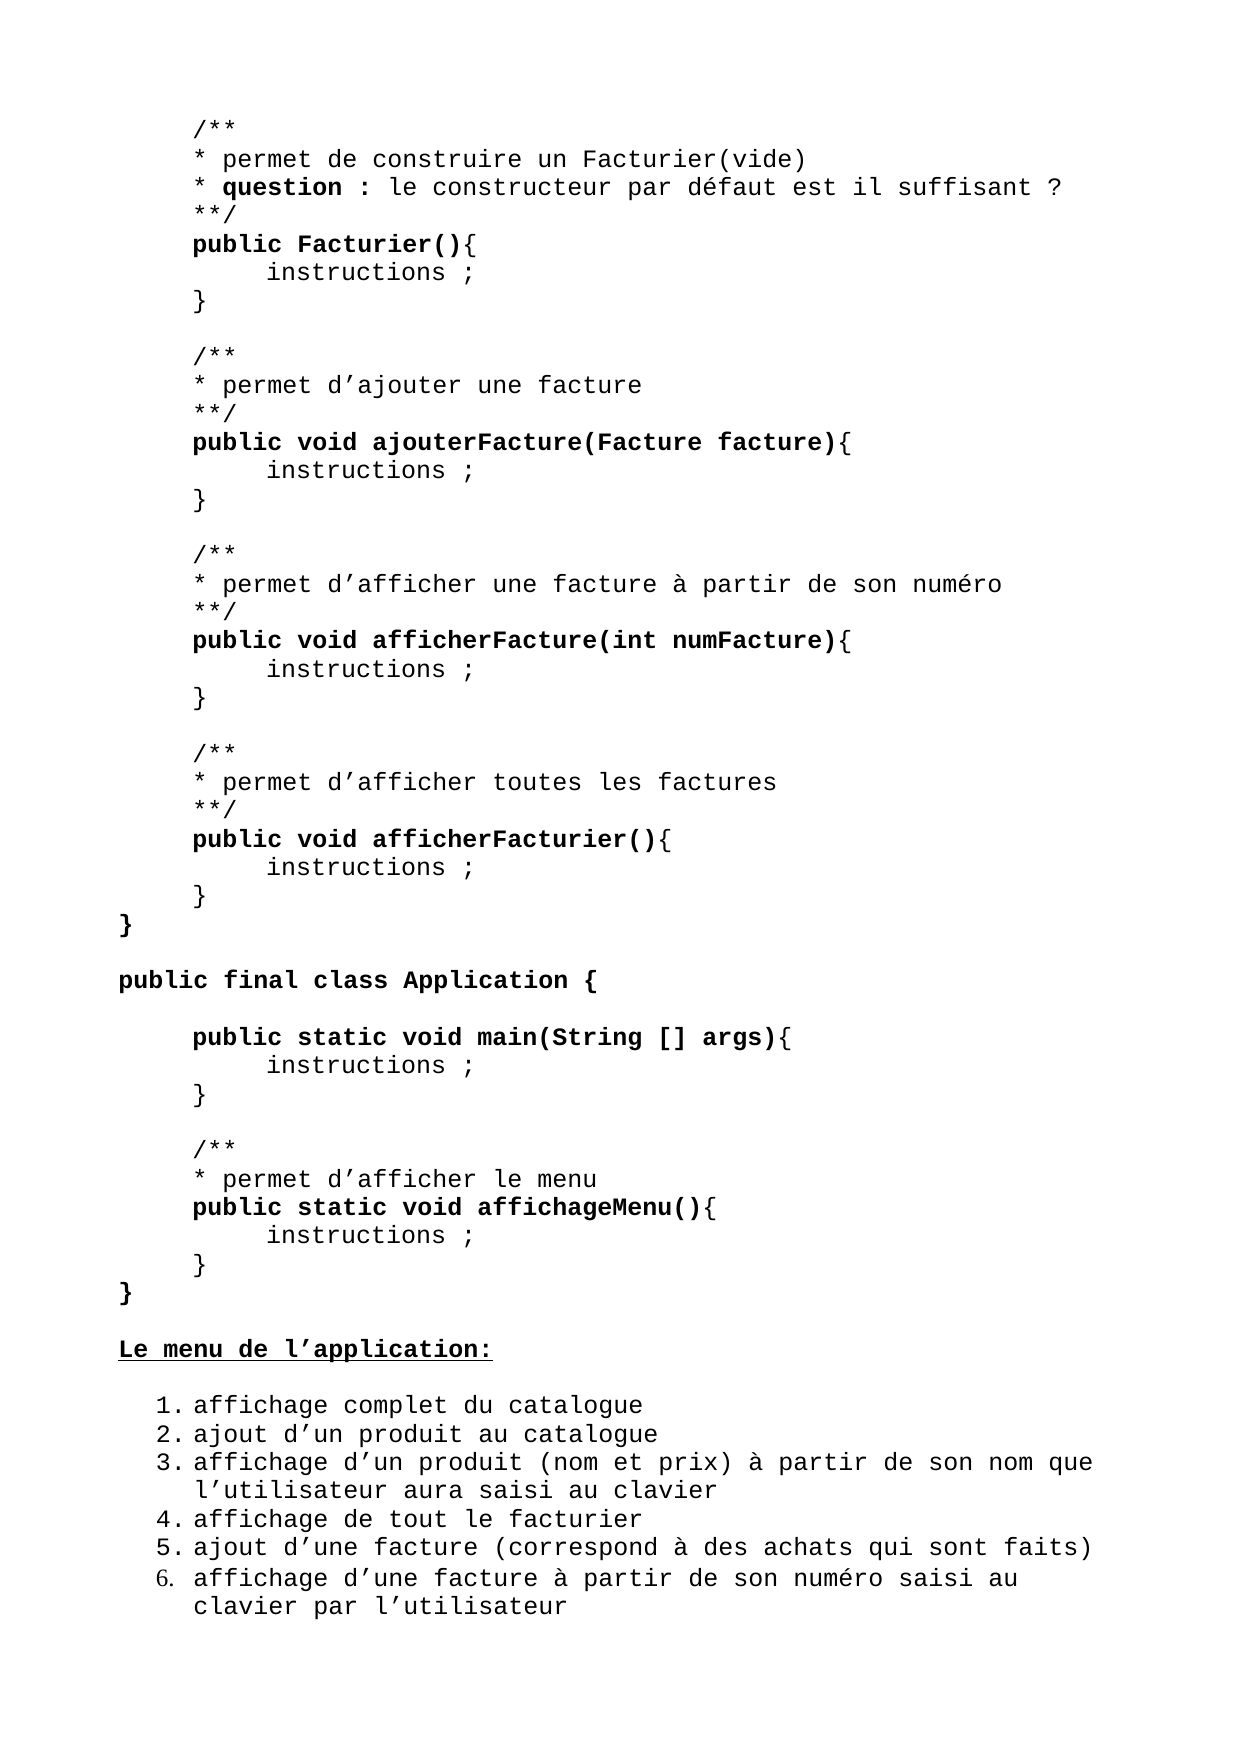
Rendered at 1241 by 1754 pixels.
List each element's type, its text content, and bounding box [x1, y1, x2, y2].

text public static void affichageMenu(){ [118, 1195, 1122, 1223]
text } [118, 1251, 1122, 1280]
text } [118, 1280, 1122, 1308]
list ajout d’un produit au catalogue [156, 1421, 1122, 1450]
list ajout d’une facture (correspond à des achats qui sont faits) [156, 1535, 1122, 1563]
text } [118, 486, 1122, 515]
text **/ [118, 401, 1122, 430]
text public static void main(String [] args){ [118, 1025, 1122, 1053]
text * permet d’afficher le menu [118, 1166, 1122, 1195]
text * permet d’afficher toutes les factures [118, 770, 1122, 798]
list affichage de tout le facturier [156, 1506, 1122, 1535]
text public Facturier(){ [118, 231, 1122, 260]
text instructions ; [118, 855, 1122, 883]
text instructions ; [118, 1053, 1122, 1081]
text /** [118, 741, 1122, 770]
list affichage complet du catalogue [156, 1393, 1122, 1421]
text } [118, 685, 1122, 713]
text instructions ; [118, 458, 1122, 486]
text * question : le constructeur par défaut est il suffisant ? [118, 175, 1122, 203]
text **/ [118, 600, 1122, 628]
text } [118, 1081, 1122, 1110]
text * permet d’afficher une facture à partir de son numéro [118, 571, 1122, 600]
text /** [118, 345, 1122, 373]
text } [118, 288, 1122, 316]
text /** [118, 543, 1122, 571]
text } [118, 911, 1122, 940]
text /** [118, 118, 1122, 146]
text public void ajouterFacture(Facture facture){ [118, 430, 1122, 458]
text public final class Application { [118, 968, 1122, 996]
text **/ [118, 203, 1122, 231]
list affichage d’une facture à partir de son numéro saisi au clavier par l’utilisateur [156, 1563, 1122, 1622]
text instructions ; [118, 656, 1122, 685]
text } [118, 883, 1122, 911]
text * permet d’ajouter une facture [118, 373, 1122, 401]
text public void afficherFacture(int numFacture){ [118, 628, 1122, 656]
text instructions ; [118, 1223, 1122, 1251]
text **/ [118, 798, 1122, 826]
text instructions ; [118, 260, 1122, 288]
text /** [118, 1138, 1122, 1166]
text public void afficherFacturier(){ [118, 826, 1122, 855]
text * permet de construire un Facturier(vide) [118, 146, 1122, 175]
list affichage d’un produit (nom et prix) à partir de son nom que l’utilisateur aura saisi au clavier [156, 1450, 1122, 1506]
text Le menu de l’application: [118, 1336, 1122, 1365]
